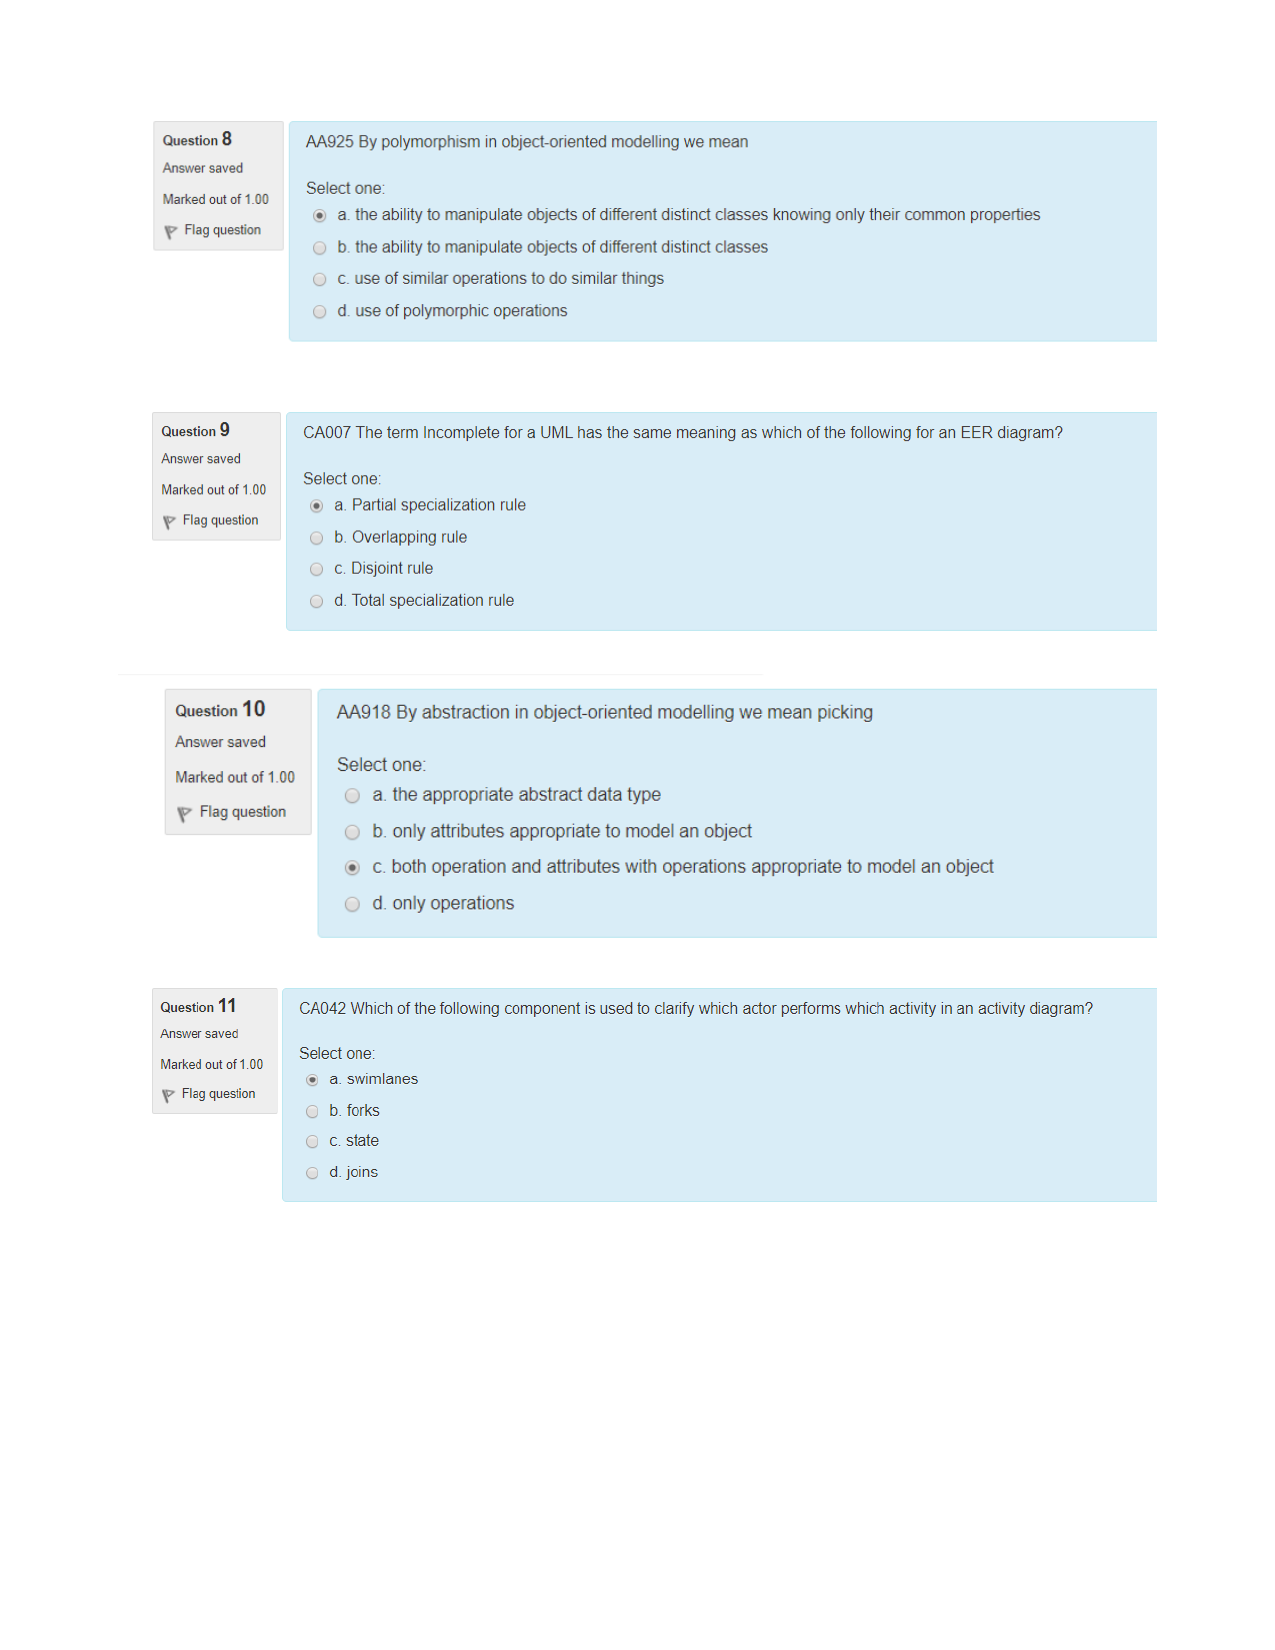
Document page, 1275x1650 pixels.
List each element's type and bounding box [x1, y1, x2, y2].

picture [118, 674, 1157, 954]
picture [118, 982, 1157, 1222]
picture [118, 407, 1157, 646]
picture [118, 118, 1157, 379]
